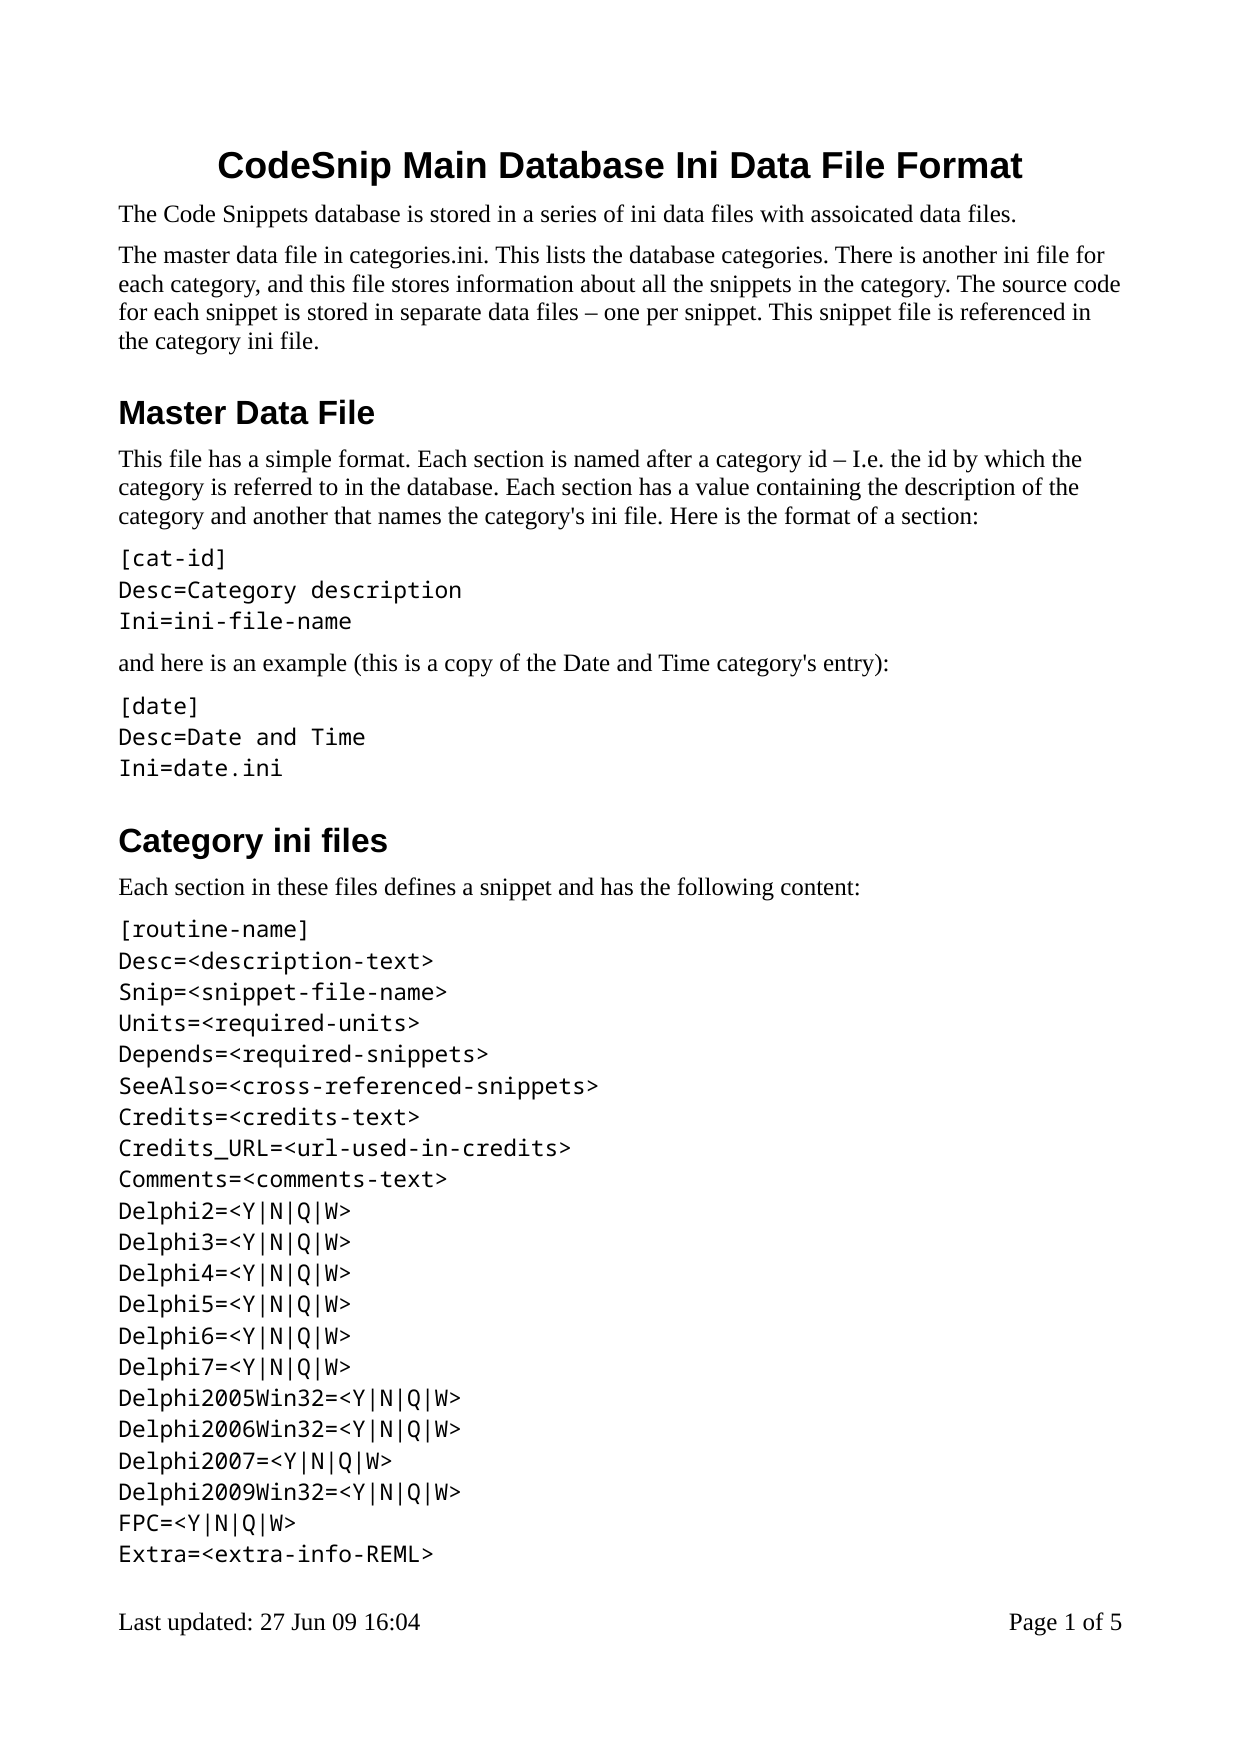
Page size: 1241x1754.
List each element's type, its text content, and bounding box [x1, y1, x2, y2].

text Delphi5=<Y|N|Q|W> [118, 1288, 1122, 1319]
text Delphi2009Win32=<Y|N|Q|W> [118, 1476, 1122, 1507]
text Delphi2007=<Y|N|Q|W> [118, 1444, 1122, 1476]
text The master data file in categories.ini. This lists the database categories. There is another ini file for each category, and this file stores information about all the snippets in the category. The source code for each snippet is stored in separate data files – one per snippet. This snippet file is referenced in the category ini file. [118, 240, 1122, 355]
text Desc=Category description [118, 574, 1122, 605]
text [date] [118, 690, 1122, 721]
subtitle Master Data File [118, 392, 1122, 431]
text Delphi6=<Y|N|Q|W> [118, 1319, 1122, 1351]
text Delphi7=<Y|N|Q|W> [118, 1351, 1122, 1382]
text FPC=<Y|N|Q|W> [118, 1507, 1122, 1538]
text The Code Snippets database is stored in a series of ini data files with assoicated data files. [118, 199, 1122, 227]
text SeeAlso=<cross-referenced-snippets> [118, 1069, 1122, 1101]
text This file has a simple format. Each section is named after a category id – I.e. the id by which the category is referred to in the database. Each section has a value containing the description of the category and another that names the category's ini file. Here is the format of a section: [118, 444, 1122, 530]
text Comments=<comments-text> [118, 1163, 1122, 1194]
text Delphi2006Win32=<Y|N|Q|W> [118, 1413, 1122, 1444]
text Delphi4=<Y|N|Q|W> [118, 1257, 1122, 1288]
text and here is an example (this is a copy of the Date and Time category's entry): [118, 648, 1122, 677]
text Extra=<extra-info-REML> [118, 1538, 1122, 1569]
text Delphi2=<Y|N|Q|W> [118, 1194, 1122, 1226]
text Ini=date.ini [118, 752, 1122, 783]
text Snip=<snippet-file-name> [118, 976, 1122, 1007]
text Depends=<required-snippets> [118, 1038, 1122, 1069]
subtitle Category ini files [118, 821, 1122, 859]
title CodeSnip Main Database Ini Data File Format [118, 143, 1122, 186]
text Credits=<credits-text> [118, 1101, 1122, 1132]
text Ini=ini-file-name [118, 605, 1122, 636]
text [cat-id] [118, 542, 1122, 574]
text Units=<required-units> [118, 1007, 1122, 1038]
text Desc=Date and Time [118, 721, 1122, 752]
text Desc=<description-text> [118, 944, 1122, 976]
text Each section in these files defines a snippet and has the following content: [118, 872, 1122, 901]
text [routine-name] [118, 913, 1122, 944]
text Credits_URL=<url-used-in-credits> [118, 1132, 1122, 1163]
text Delphi2005Win32=<Y|N|Q|W> [118, 1382, 1122, 1413]
text Delphi3=<Y|N|Q|W> [118, 1226, 1122, 1257]
